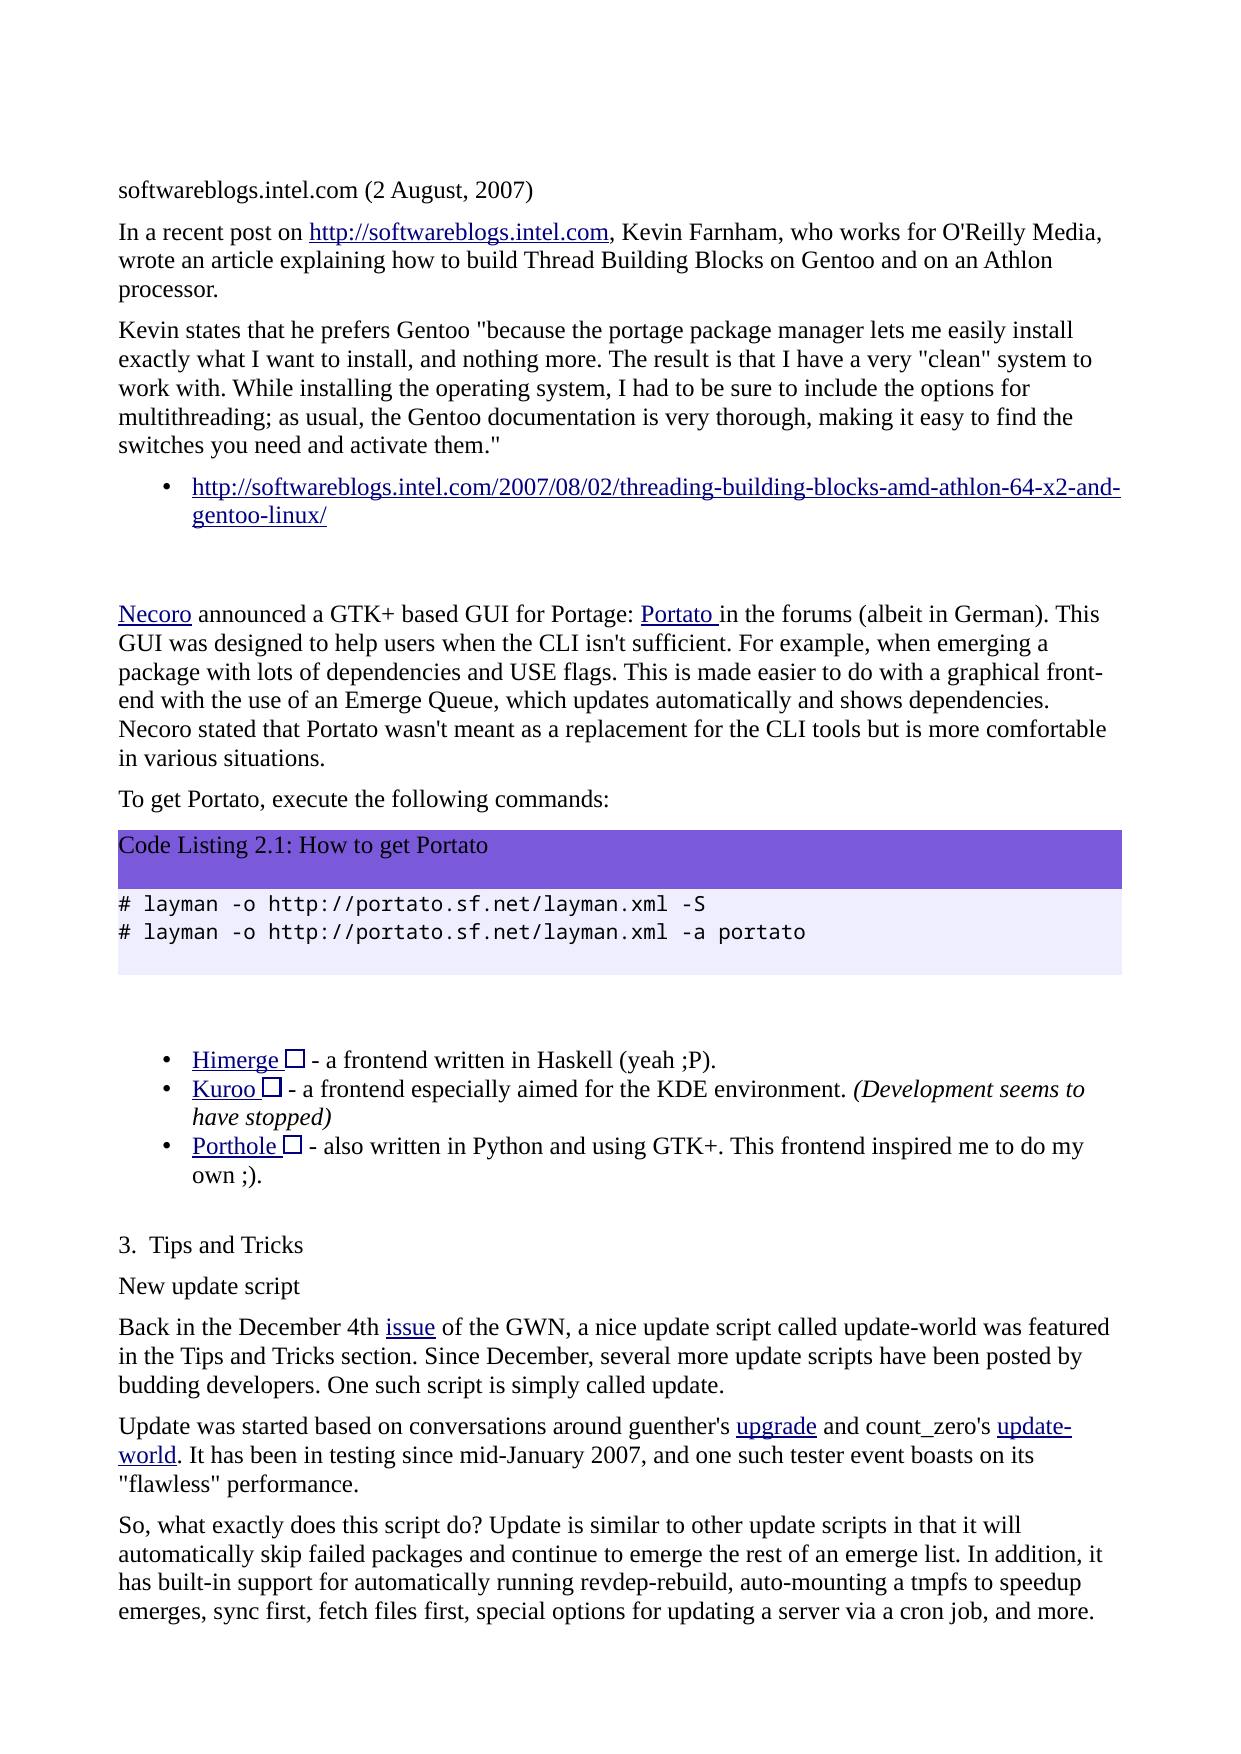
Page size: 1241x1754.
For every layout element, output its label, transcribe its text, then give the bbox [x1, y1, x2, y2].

text Kevin states that he prefers Gentoo "because the portage package manager lets me easily install exactly what I want to install, and nothing more. The result is that I have a very "clean" system to work with. While installing the operating system, I had to be sure to include the options for multithreading; as usual, the Gentoo documentation is very thorough, making it easy to find the switches you need and activate them." [118, 316, 1122, 459]
list http://softwareblogs.intel.com/2007/08/02/threading-building-blocks-amd-athlon-64-x2-and-gentoo-linux/ [162, 472, 1122, 529]
list Porthole - also written in Python and using GTK+. This frontend inspired me to do my own ;). [162, 1131, 1122, 1189]
table_cell # layman -o http://portato.sf.net/layman.xml -S # layman -o http://portato.sf.net/layman.xml -a portato [118, 889, 1122, 975]
list Himerge - a frontend written in Haskell (yeah ;P). [162, 1045, 1122, 1074]
list Kuroo - a frontend especially aimed for the KDE environment. (Development seems to have stopped) [162, 1074, 1122, 1131]
text softwareblogs.intel.com (2 August, 2007) [118, 176, 1122, 204]
text In a recent post on http://softwareblogs.intel.com, Kevin Farnham, who works for O'Reilly Media, wrote an article explaining how to build Thread Building Blocks on Gentoo and on an Athlon processor. [118, 217, 1122, 303]
text New update script [118, 1271, 1122, 1300]
table_header Code Listing 2.1: How to get Portato [118, 830, 1122, 889]
text Back in the December 4th issue of the GWN, a nice update script called update-world was featured in the Tips and Tricks section. Since December, several more update scripts have been posted by budding developers. One such script is simply called update. [118, 1312, 1122, 1399]
text So, what exactly does this script do? Update is similar to other update scripts in that it will automatically skip failed packages and continue to emerge the rest of an emerge list. In addition, it has built-in support for automatically running revdep-rebuild, auto-mounting a tmpfs to speedup emerges, sync first, fetch files first, special options for updating a server via a cron job, and more. [118, 1510, 1122, 1625]
text Update was started based on conversations around guenther's upgrade and count_zero's update-world. It has been in testing since mid-January 2007, and one such tester event boasts on its "flawless" performance. [118, 1411, 1122, 1497]
text Necoro announced a GTK+ based GUI for Portage: Portato in the forums (albeit in German). This GUI was designed to help users when the CLI isn't sufficient. For example, when emerging a package with lots of dependencies and USE flags. This is made easier to do with a graphical front-end with the use of an Emerge Queue, which updates automatically and shows dependencies. Necoro stated that Portato wasn't meant as a replacement for the CLI tools but is more comfortable in various situations. [118, 599, 1122, 772]
text To get Portato, execute the following commands: [118, 784, 1122, 813]
text 3. Tips and Tricks [118, 1230, 1122, 1259]
